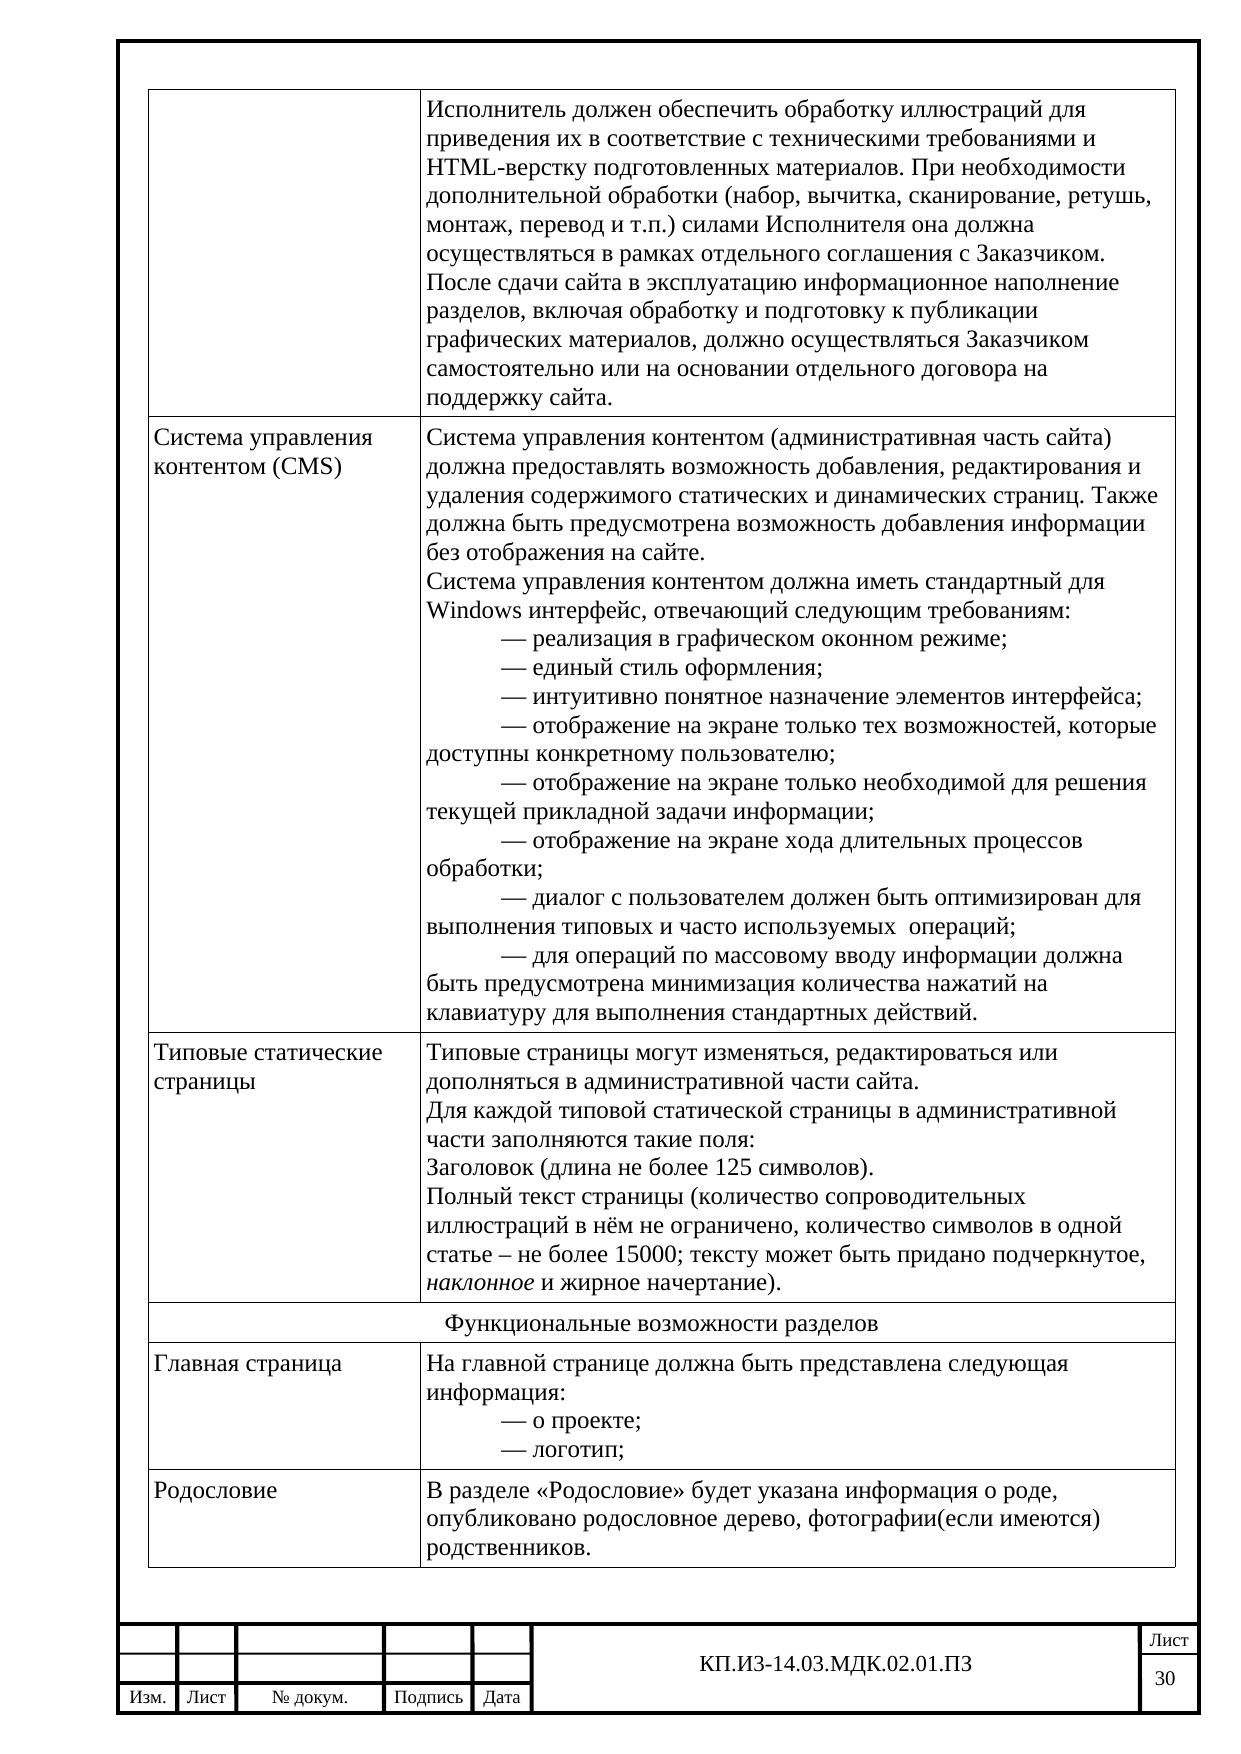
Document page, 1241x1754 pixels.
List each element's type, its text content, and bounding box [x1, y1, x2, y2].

table_cell На главной странице должна быть представлена следующая информация: о проекте; логотип; [421, 1343, 1175, 1469]
table_cell Исполнитель должен обеспечить обработку иллюстраций для приведения их в соответствие с техническими требованиями и HTML-верстку подготовленных материалов. При необходимости дополнительной обработки (набор, вычитка, сканирование, ретушь, монтаж, перевод и т.п.) силами Исполнителя она должна осуществляться в рамках отдельного соглашения с Заказчиком. После сдачи сайта в эксплуатацию информационное наполнение разделов, включая обработку и подготовку к публикации графических материалов, должно осуществляться Заказчиком самостоятельно или на основании отдельного договора на поддержку сайта. [421, 90, 1175, 416]
table_cell Типовые страницы могут изменяться, редактироваться или дополняться в административной части сайта. Для каждой типовой статической страницы в административной части заполняются такие поля: Заголовок (длина не более 125 символов). Полный текст страницы (количество сопроводительных иллюстраций в нём не ограничено, количество символов в одной статье – не более 15000; тексту может быть придано подчеркнутое, наклонное и жирное начертание). [421, 1033, 1175, 1302]
table_cell Функциональные возможности разделов [149, 1303, 1175, 1342]
table_cell Типовые статические страницы [149, 1033, 420, 1302]
table_cell [149, 90, 420, 416]
table_cell Главная страница [149, 1343, 420, 1469]
table_cell Система управления контентом (административная часть сайта) должна предоставлять возможность добавления, редактирования и удаления содержимого статических и динамических страниц. Также должна быть предусмотрена возможность добавления информации без отображения на сайте. Система управления контентом должна иметь стандартный для Windows интерфейс, отвечающий следующим требованиям: реализация в графическом оконном режиме; единый стиль оформления; интуитивно понятное назначение элементов интерфейса; отображение на экране только тех возможностей, которые доступны конкретному пользователю; отображение на экране только необходимой для решения текущей прикладной задачи информации; отображение на экране хода длительных процессов обработки; диалог с пользователем должен быть оптимизирован для выполнения типовых и часто используемых операций; для операций по массовому вводу информации должна быть предусмотрена минимизация количества нажатий на клавиатуру для выполнения стандартных действий. [421, 417, 1175, 1032]
table_cell Система управления контентом (CMS) [149, 417, 420, 1032]
table_cell Родословие [149, 1470, 420, 1567]
table_cell В разделе «Родословие» будет указана информация о роде, опубликовано родословное дерево, фотографии(если имеются) родственников. [421, 1470, 1175, 1567]
